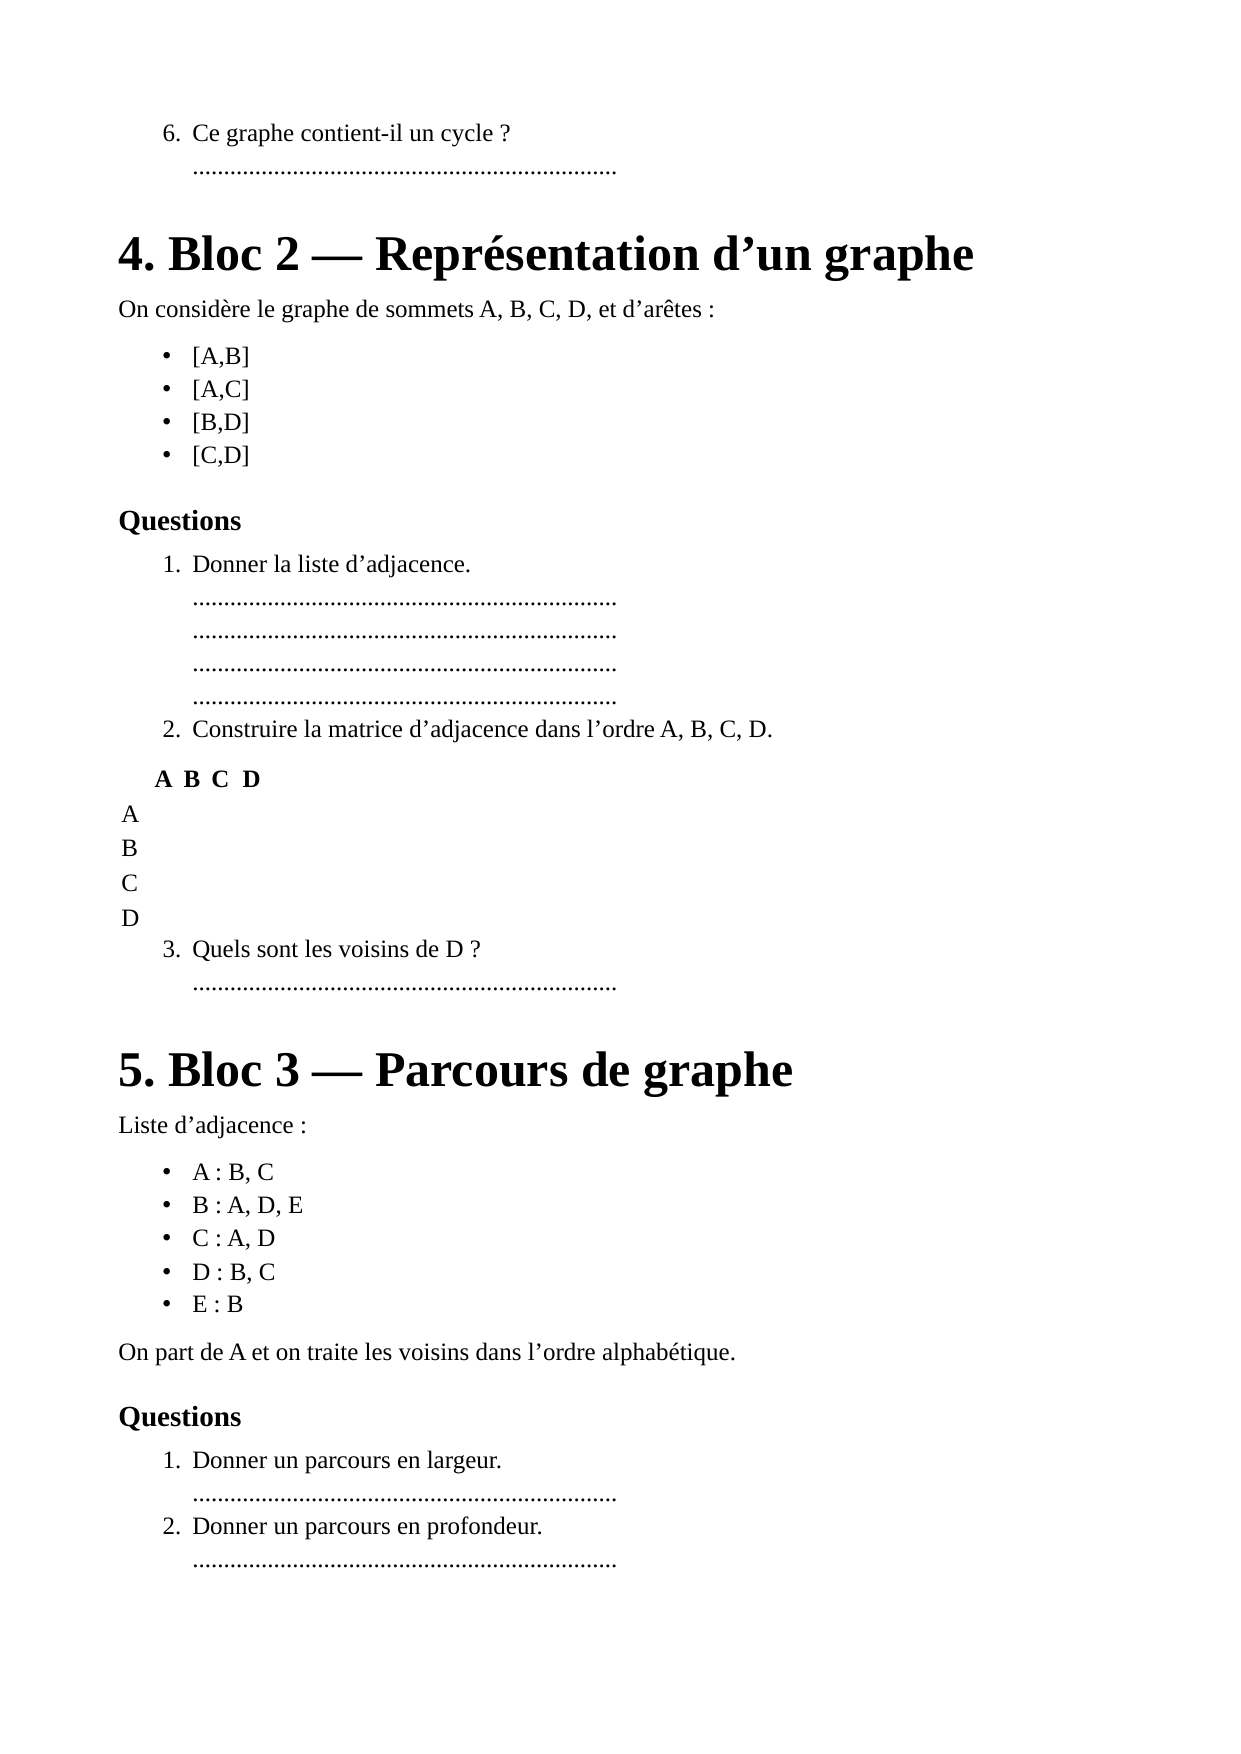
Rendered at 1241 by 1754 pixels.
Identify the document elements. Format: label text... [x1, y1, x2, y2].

list C : A, D [162, 1223, 1122, 1252]
list D : B, C [162, 1257, 1122, 1285]
list B : A, D, E [162, 1191, 1122, 1219]
table_cell C [118, 865, 149, 900]
subtitle 4. Bloc 2 — Représentation d’un graphe [118, 224, 1122, 281]
table_cell [206, 796, 234, 831]
list Ce graphe contient-il un cycle ? .................................................................... [162, 118, 1122, 180]
list Quels sont les voisins de D ? .................................................................... [162, 934, 1122, 996]
text Liste d’adjacence : [118, 1110, 1122, 1139]
table_cell [149, 796, 178, 831]
table_cell [178, 865, 206, 900]
list [B,D] [162, 407, 1122, 436]
table_cell B [118, 831, 149, 865]
list Donner un parcours en profondeur. .................................................................... [162, 1511, 1122, 1573]
table_cell [235, 865, 268, 900]
table_cell [235, 796, 268, 831]
table_cell [235, 900, 268, 934]
list [A,C] [162, 374, 1122, 403]
table_cell [178, 900, 206, 934]
table_cell [235, 831, 268, 865]
text On part de A et on traite les voisins dans l’ordre alphabétique. [118, 1337, 1122, 1366]
list [A,B] [162, 341, 1122, 370]
table_cell [178, 831, 206, 865]
list Donner la liste d’adjacence. .................................................................... .................................................................... .................................................................... .................................................................... [162, 549, 1122, 709]
text On considère le graphe de sommets A, B, C, D, et d’arêtes : [118, 294, 1122, 322]
list A : B, C [162, 1157, 1122, 1186]
table_cell [149, 831, 178, 865]
table_header C [206, 761, 234, 796]
list [C,D] [162, 440, 1122, 469]
list Construire la matrice d’adjacence dans l’ordre A, B, C, D. [162, 714, 1122, 742]
table_cell A [118, 796, 149, 831]
table_header B [178, 761, 206, 796]
list E : B [162, 1289, 1122, 1318]
table_header A [149, 761, 178, 796]
table_cell [149, 865, 178, 900]
table_cell [206, 900, 234, 934]
table_cell [206, 831, 234, 865]
subtitle Questions [118, 1399, 1122, 1433]
subtitle Questions [118, 503, 1122, 536]
table_cell [149, 900, 178, 934]
table_cell [206, 865, 234, 900]
table_header D [235, 761, 268, 796]
table_header [118, 761, 149, 796]
table_cell [178, 796, 206, 831]
subtitle 5. Bloc 3 — Parcours de graphe [118, 1040, 1122, 1097]
table_cell D [118, 900, 149, 934]
list Donner un parcours en largeur. .................................................................... [162, 1445, 1122, 1507]
